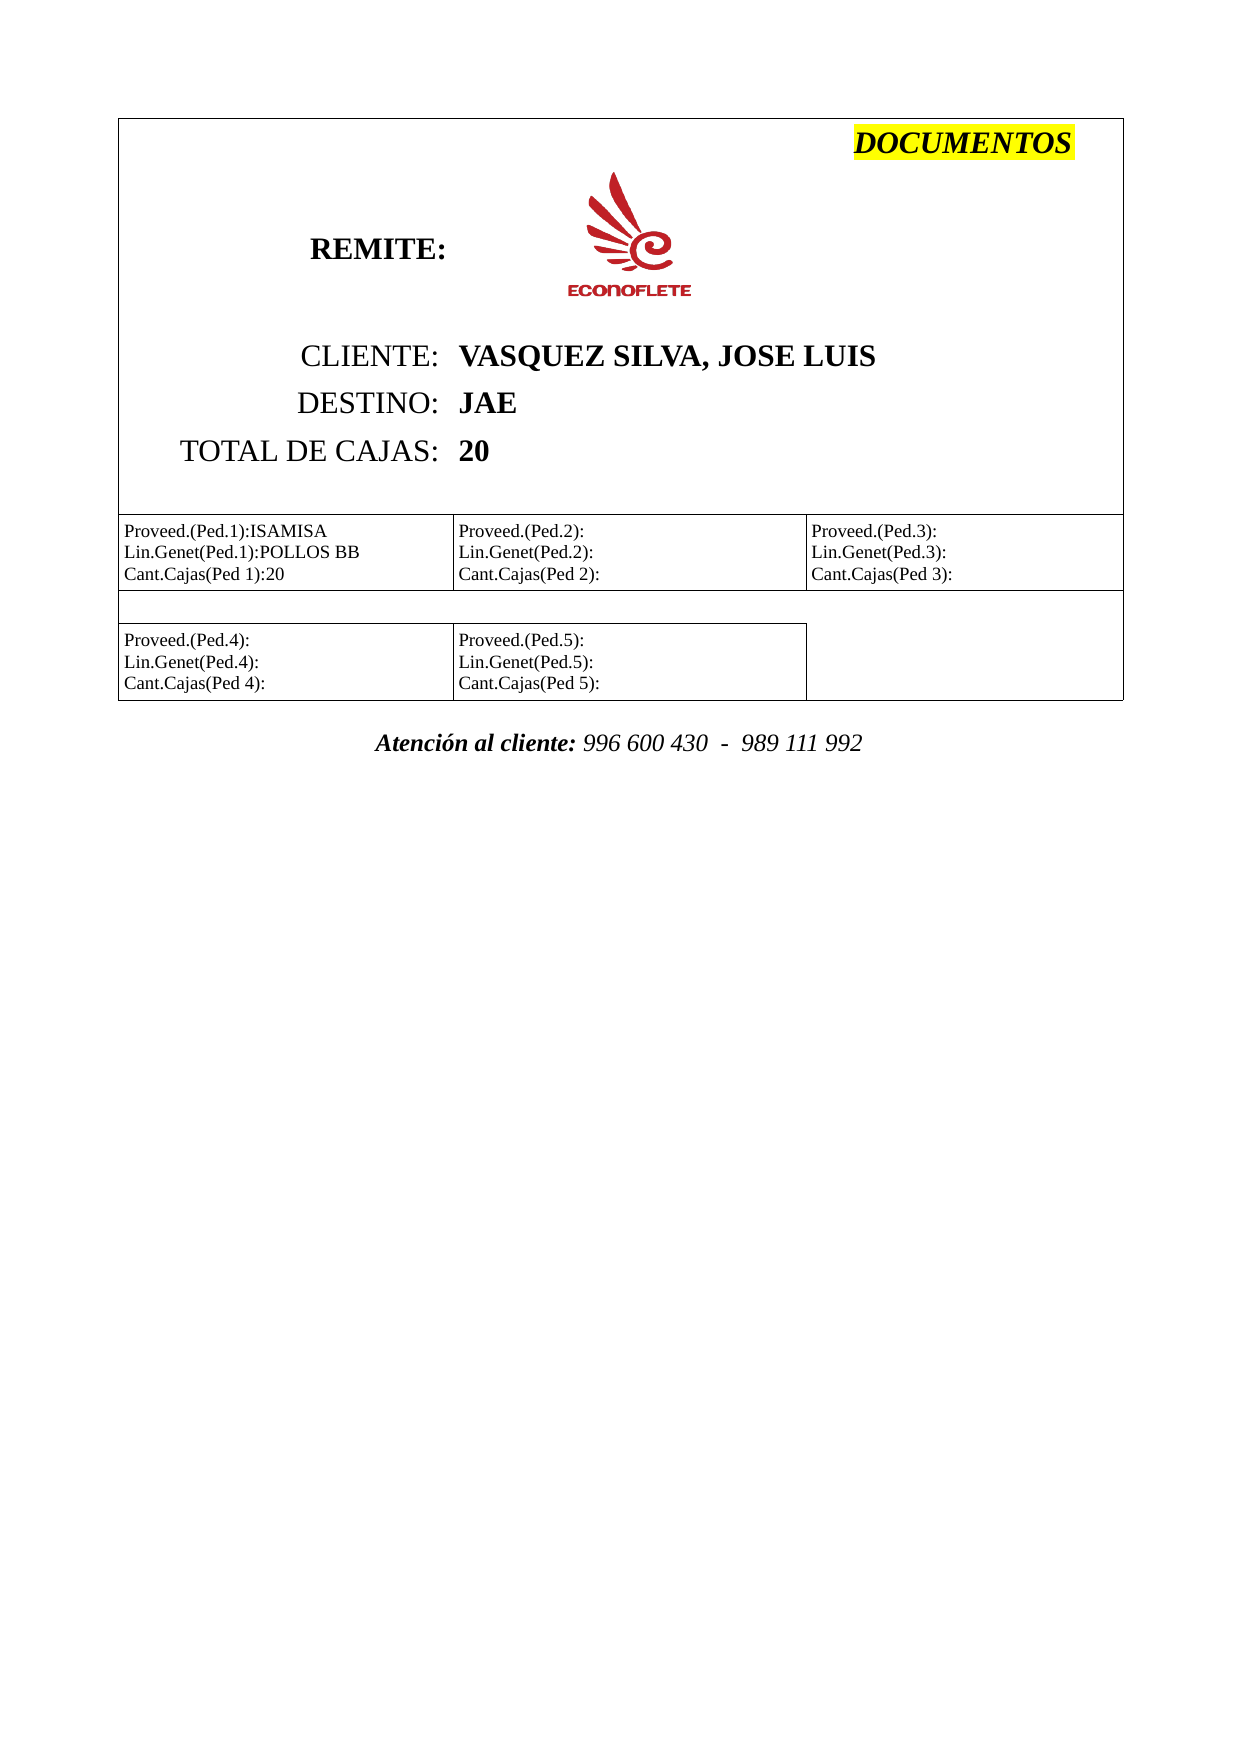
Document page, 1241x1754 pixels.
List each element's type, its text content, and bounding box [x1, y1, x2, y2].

table_cell Proveed.(Ped.5): Lin.Genet(Ped.5): Cant.Cajas(Ped 5): [454, 624, 806, 699]
table_cell [806, 591, 1123, 623]
table_cell [806, 474, 1123, 514]
table_cell DESTINO: [119, 379, 453, 426]
table_cell Proveed.(Ped.3): Lin.Genet(Ped.3): Cant.Cajas(Ped 3): [807, 515, 1123, 590]
picture [552, 171, 707, 297]
table_cell VASQUEZ SILVA, JOSE LUIS [453, 332, 1123, 379]
table_cell CLIENTE: [119, 332, 453, 379]
table_cell [453, 166, 806, 332]
table_cell Proveed.(Ped.2): Lin.Genet(Ped.2): Cant.Cajas(Ped 2): [454, 515, 806, 590]
table_cell Proveed.(Ped.1):ISAMISA Lin.Genet(Ped.1):POLLOS BB Cant.Cajas(Ped 1):20 [119, 515, 453, 590]
table_cell [453, 474, 806, 514]
table_cell [453, 591, 806, 623]
table_cell 20 [453, 426, 1123, 474]
table_header [119, 119, 453, 166]
table_cell REMITE: [119, 166, 453, 332]
table_cell TOTAL DE CAJAS: [119, 426, 453, 474]
table_cell [806, 379, 1123, 426]
table_header [453, 119, 806, 166]
text Atención al cliente: 996 600 430 - 989 111 992 [118, 728, 1122, 757]
table_cell Proveed.(Ped.4): Lin.Genet(Ped.4): Cant.Cajas(Ped 4): [119, 624, 453, 699]
table_header DOCUMENTOS [806, 119, 1123, 166]
table_cell [119, 591, 453, 623]
table_cell [807, 623, 1123, 699]
table_cell [806, 166, 1123, 332]
table_cell [119, 474, 453, 514]
table_cell JAE [453, 379, 806, 426]
